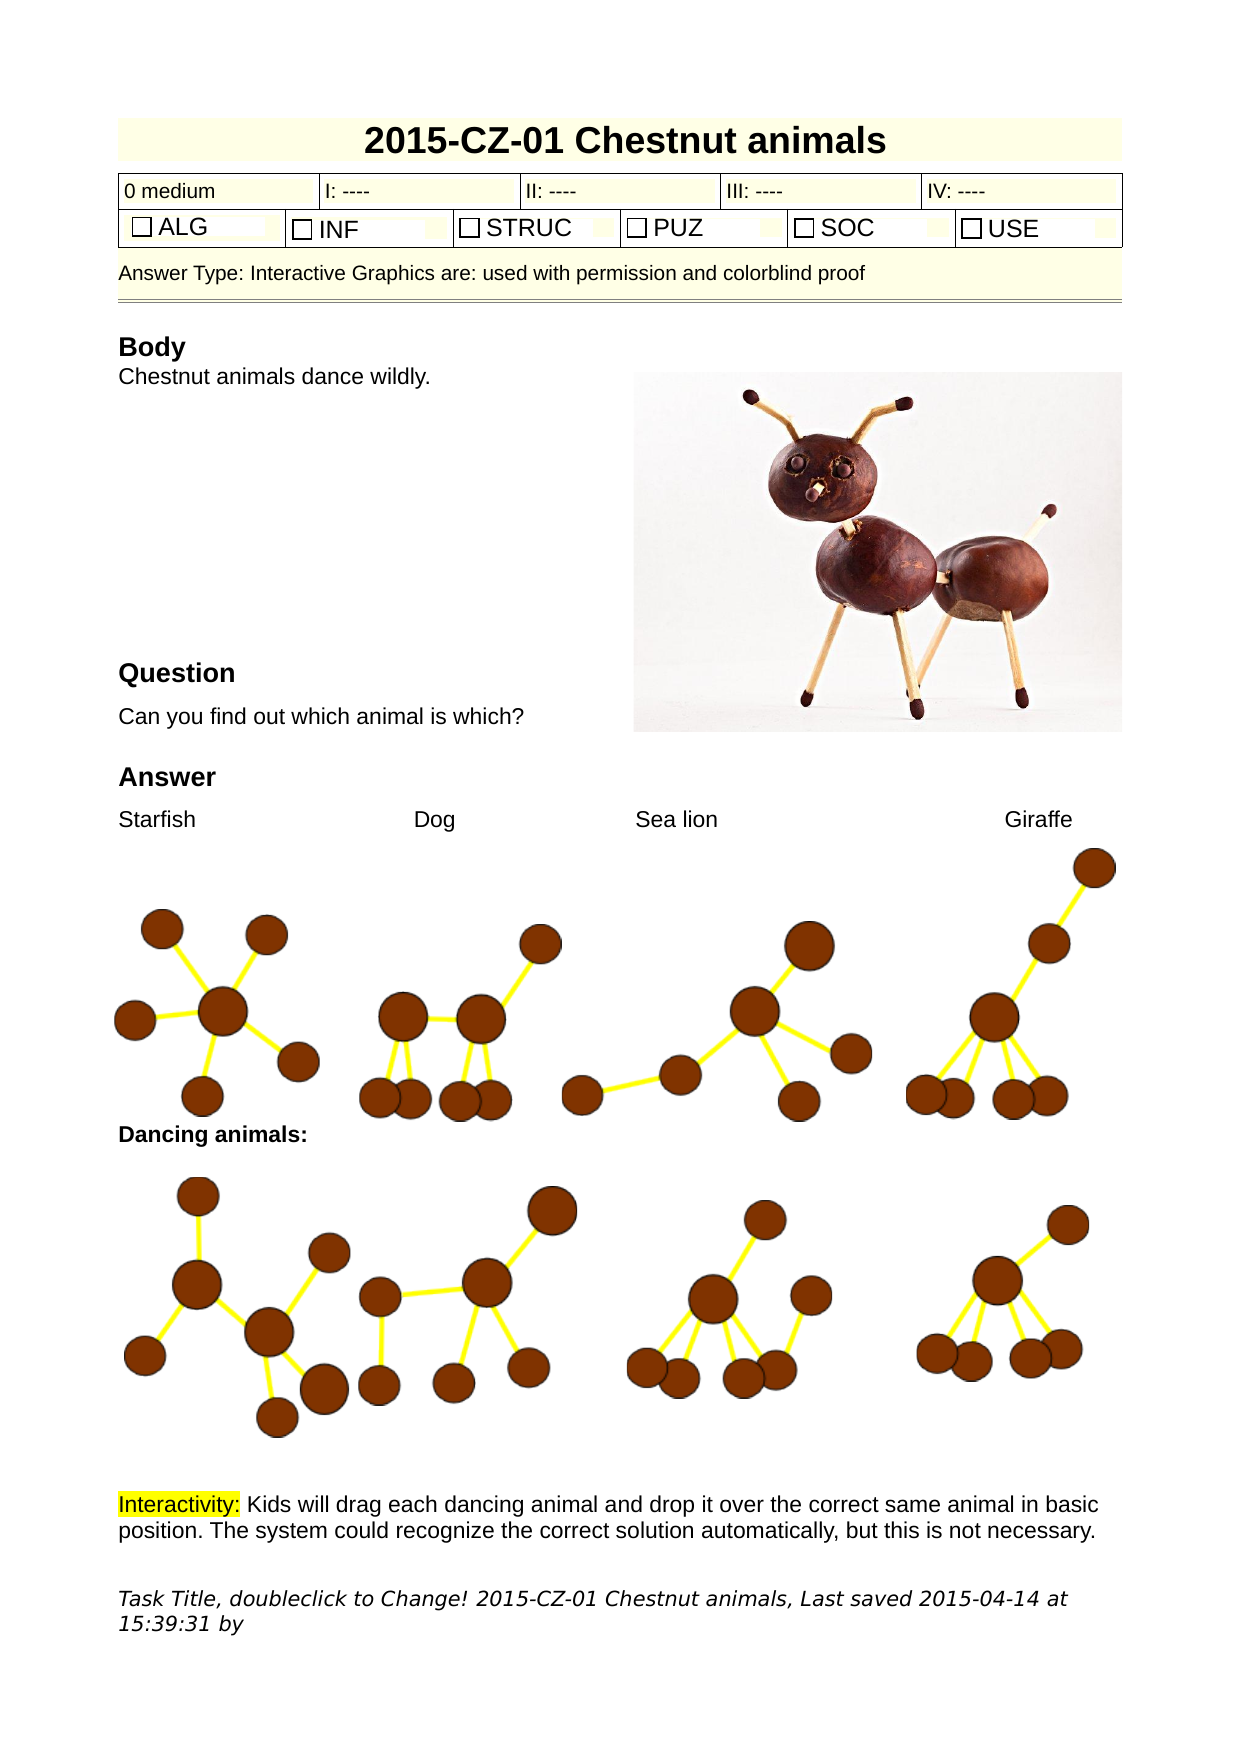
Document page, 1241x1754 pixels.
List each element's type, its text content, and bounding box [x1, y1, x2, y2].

table_header 0 medium [119, 174, 319, 209]
picture [626, 1200, 833, 1399]
picture [124, 1177, 351, 1438]
subtitle Body [118, 331, 1122, 363]
picture [359, 921, 873, 1122]
text Dancing animals: [118, 833, 1122, 1147]
picture [916, 1205, 1090, 1382]
picture [114, 909, 320, 1117]
picture [633, 372, 1123, 732]
subtitle Question [118, 657, 633, 689]
text Chestnut animals dance wildly. [118, 363, 1122, 389]
table_header II: ---- [521, 174, 720, 209]
picture [906, 848, 1116, 1120]
subtitle Answer [118, 761, 1122, 792]
table_header [956, 210, 1122, 247]
text Interactivity: Kids will drag each dancing animal and drop it over the correct same animal in basic position. The system could recognize the correct solution automatically, but this is not necessary. [118, 1491, 1122, 1543]
text Starfish Dog Sea lion Giraffe [118, 806, 1122, 833]
text Answer Type: Interactive Graphics are: used with permission and colorblind proof [118, 261, 1122, 285]
table_header [286, 210, 453, 247]
table_header [119, 210, 285, 247]
table_header IV: ---- [922, 174, 1122, 209]
table_header [454, 210, 620, 247]
picture [358, 1186, 578, 1406]
text Can you find out which animal is which? [118, 703, 633, 729]
table_header [788, 210, 955, 247]
title 2015-CZ-01 Chestnut animals [118, 118, 1122, 161]
table_header [621, 210, 787, 247]
table_header I: ---- [320, 174, 520, 209]
table_header III: ---- [721, 174, 921, 209]
